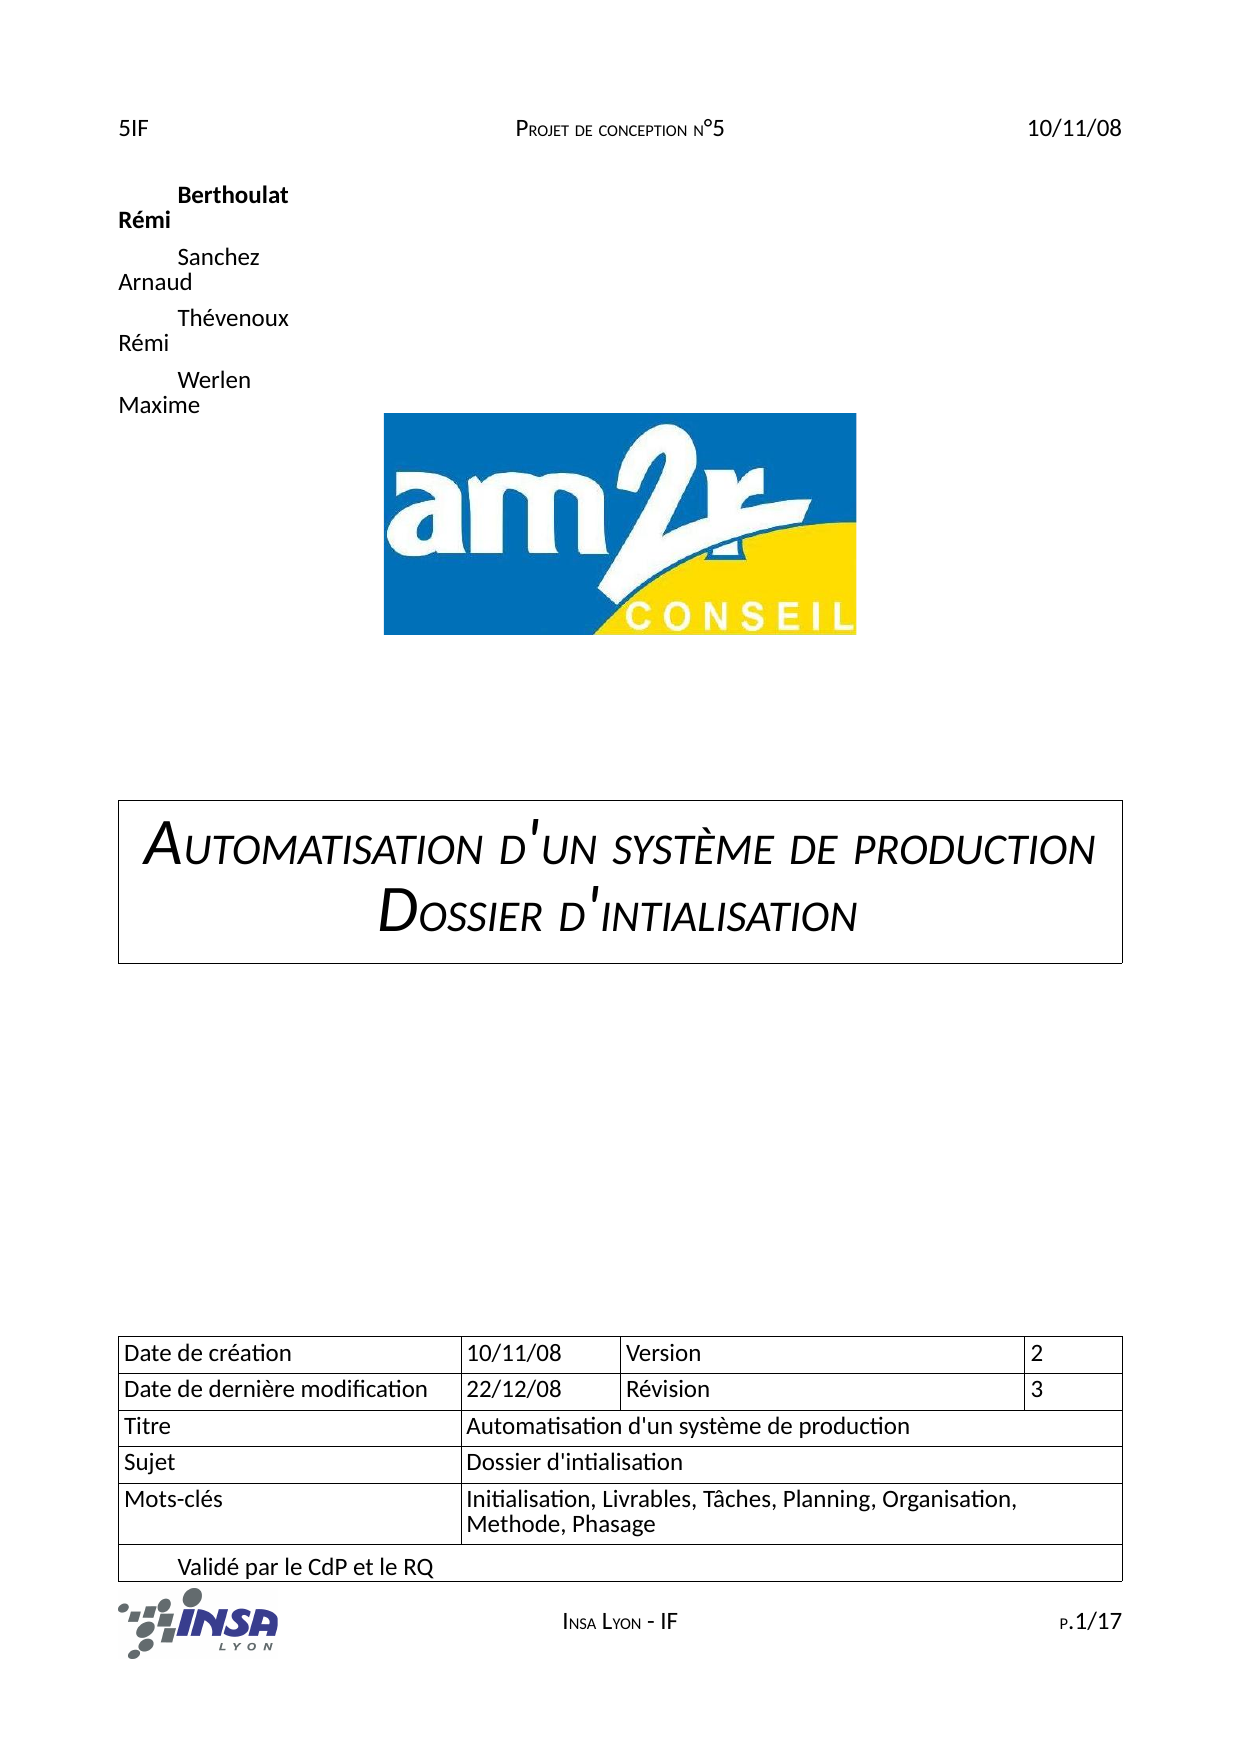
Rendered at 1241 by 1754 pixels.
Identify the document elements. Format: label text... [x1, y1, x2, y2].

table_cell Date de dernière modification [119, 1374, 461, 1409]
table_header Version [621, 1337, 1024, 1373]
text Thévenoux Rémi [118, 308, 333, 358]
table_cell Mots-clés [119, 1484, 461, 1544]
table_header 10/11/08 [462, 1337, 620, 1373]
table_cell Dossier d'intialisation [462, 1447, 1122, 1483]
subtitle Automatisation d'un système de production Dossier d'intialisation [119, 801, 1122, 963]
table_cell Initialisation, Livrables, Tâches, Planning, Organisation, Methode, Phasage [462, 1484, 1122, 1544]
table_header Date de création [119, 1337, 461, 1373]
picture [118, 1588, 278, 1659]
table_cell Titre [119, 1411, 461, 1446]
text Berthoulat Rémi [118, 184, 333, 234]
table_cell 3 [1025, 1374, 1122, 1409]
table_cell 22/12/08 [462, 1374, 620, 1409]
table_header 2 [1025, 1337, 1122, 1373]
table_cell Sujet [119, 1447, 461, 1483]
text Sanchez Arnaud [118, 246, 333, 296]
table_cell Automatisation d'un système de production [462, 1411, 1122, 1446]
picture [383, 413, 857, 635]
text Werlen Maxime [118, 370, 333, 420]
text Validé par le CdP et le RQ [119, 1556, 1122, 1581]
table_cell Révision [621, 1374, 1024, 1409]
